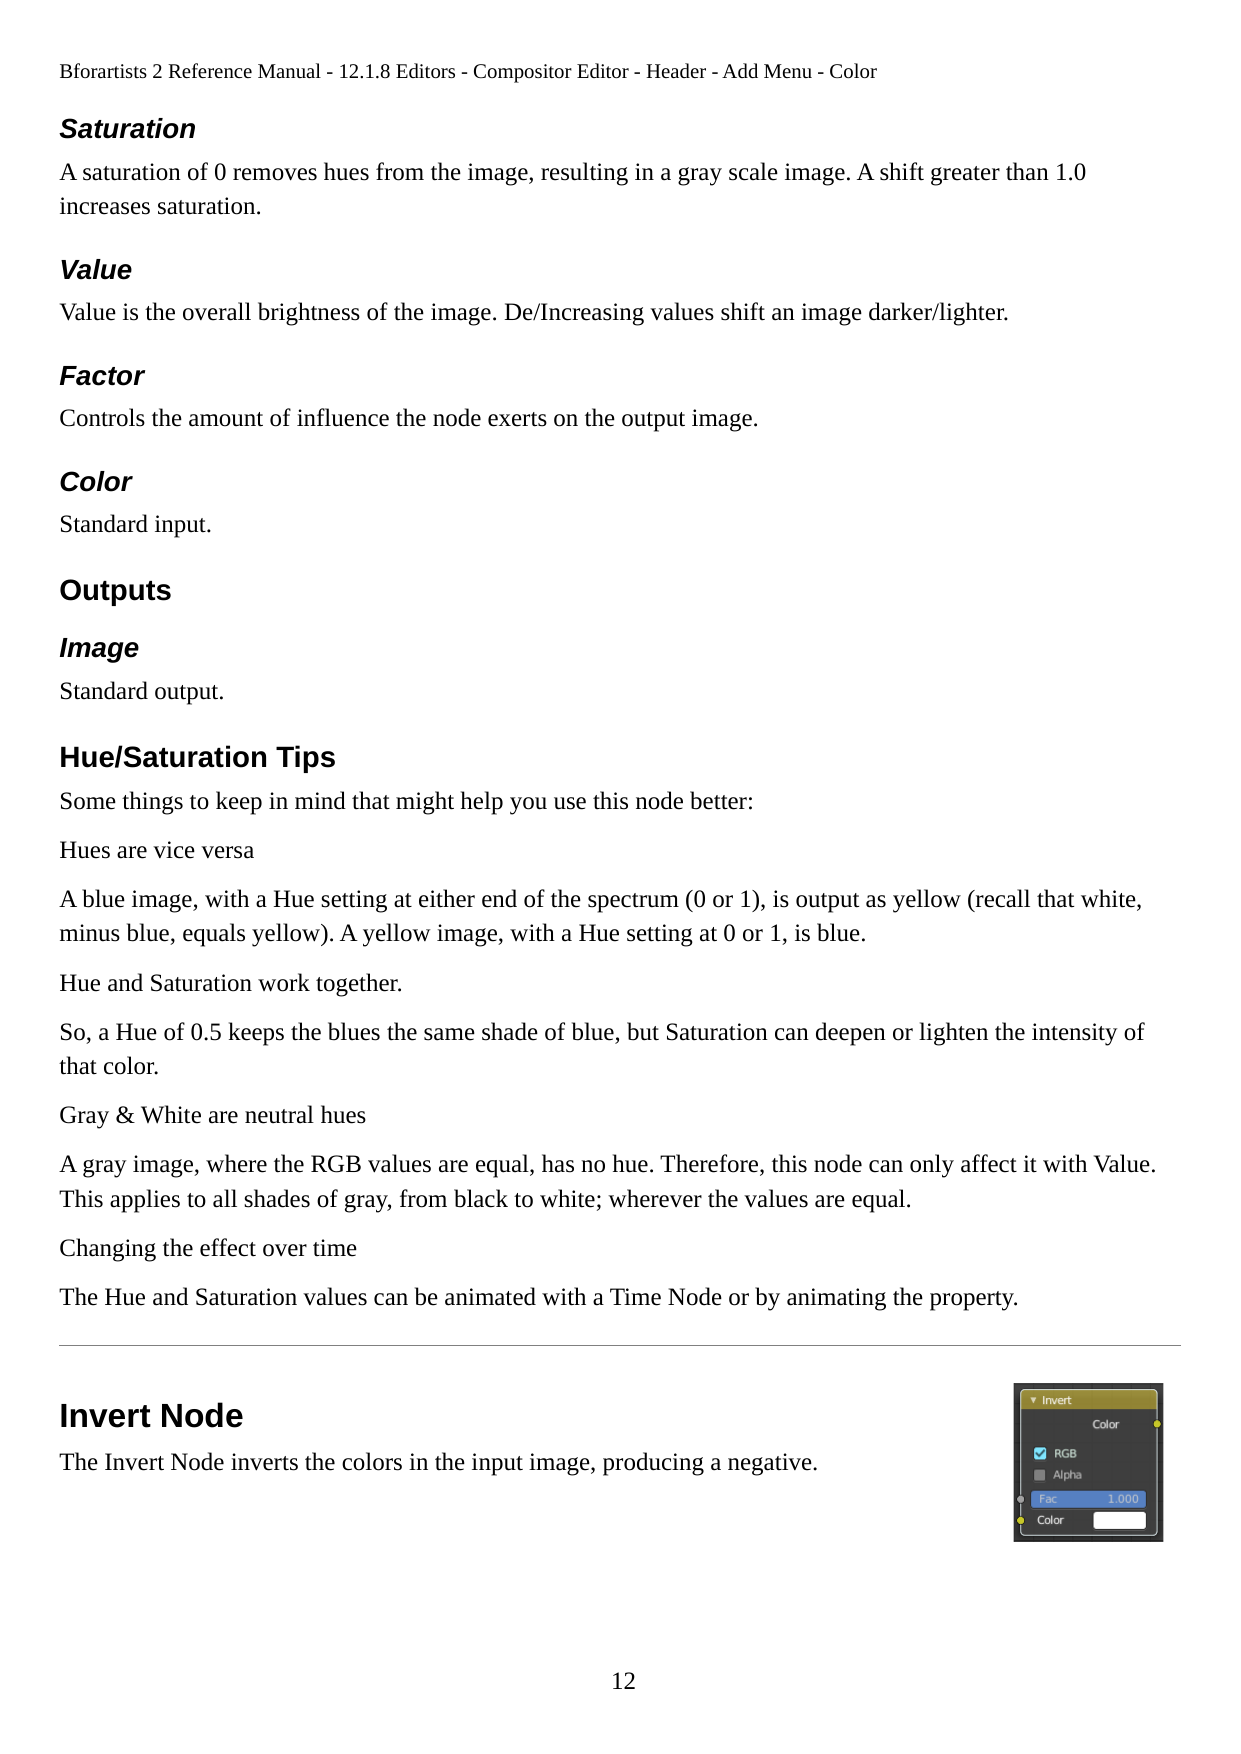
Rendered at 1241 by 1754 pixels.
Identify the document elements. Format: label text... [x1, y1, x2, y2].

text A blue image, with a Hue setting at either end of the spectrum (0 or 1), is output as yellow (recall that white, minus blue, equals yellow). A yellow image, with a Hue setting at 0 or 1, is blue. [59, 884, 1181, 947]
subtitle Outputs [59, 573, 1181, 607]
subtitle Color [59, 465, 1181, 497]
subtitle Hue/Saturation Tips [59, 740, 1181, 773]
text Hues are vice versa [59, 835, 1181, 864]
subtitle Invert Node [59, 1396, 1013, 1434]
text The Invert Node inverts the colors in the input image, producing a negative. [59, 1447, 1013, 1476]
subtitle Saturation [59, 113, 1181, 144]
text Changing the effect over time [59, 1233, 1181, 1262]
text The Hue and Saturation values can be animated with a Time Node or by animating the property. [59, 1282, 1181, 1311]
picture [1013, 1383, 1164, 1542]
text A gray image, where the RGB values are equal, has no hue. Therefore, this node can only affect it with Value. This applies to all shades of gray, from black to white; wherever the values are equal. [59, 1149, 1181, 1212]
text Controls the amount of influence the node exerts on the output image. [59, 403, 1181, 432]
text Standard input. [59, 509, 1181, 538]
subtitle Image [59, 632, 1181, 663]
subtitle Value [59, 253, 1181, 285]
text So, a Hue of 0.5 keeps the blues the same shade of blue, but Saturation can deepen or lighten the intensity of that color. [59, 1017, 1181, 1080]
text Hue and Saturation work together. [59, 968, 1181, 996]
text Standard output. [59, 676, 1181, 705]
text Some things to keep in mind that might help you use this node better: [59, 786, 1181, 815]
text Value is the overall brightness of the image. De/Increasing values shift an image darker/lighter. [59, 297, 1181, 326]
subtitle Factor [59, 359, 1181, 391]
text Gray & White are neutral hues [59, 1100, 1181, 1129]
text A saturation of 0 removes hues from the image, resulting in a gray scale image. A shift greater than 1.0 increases saturation. [59, 157, 1181, 220]
subtitle [1164, 1396, 1181, 1434]
